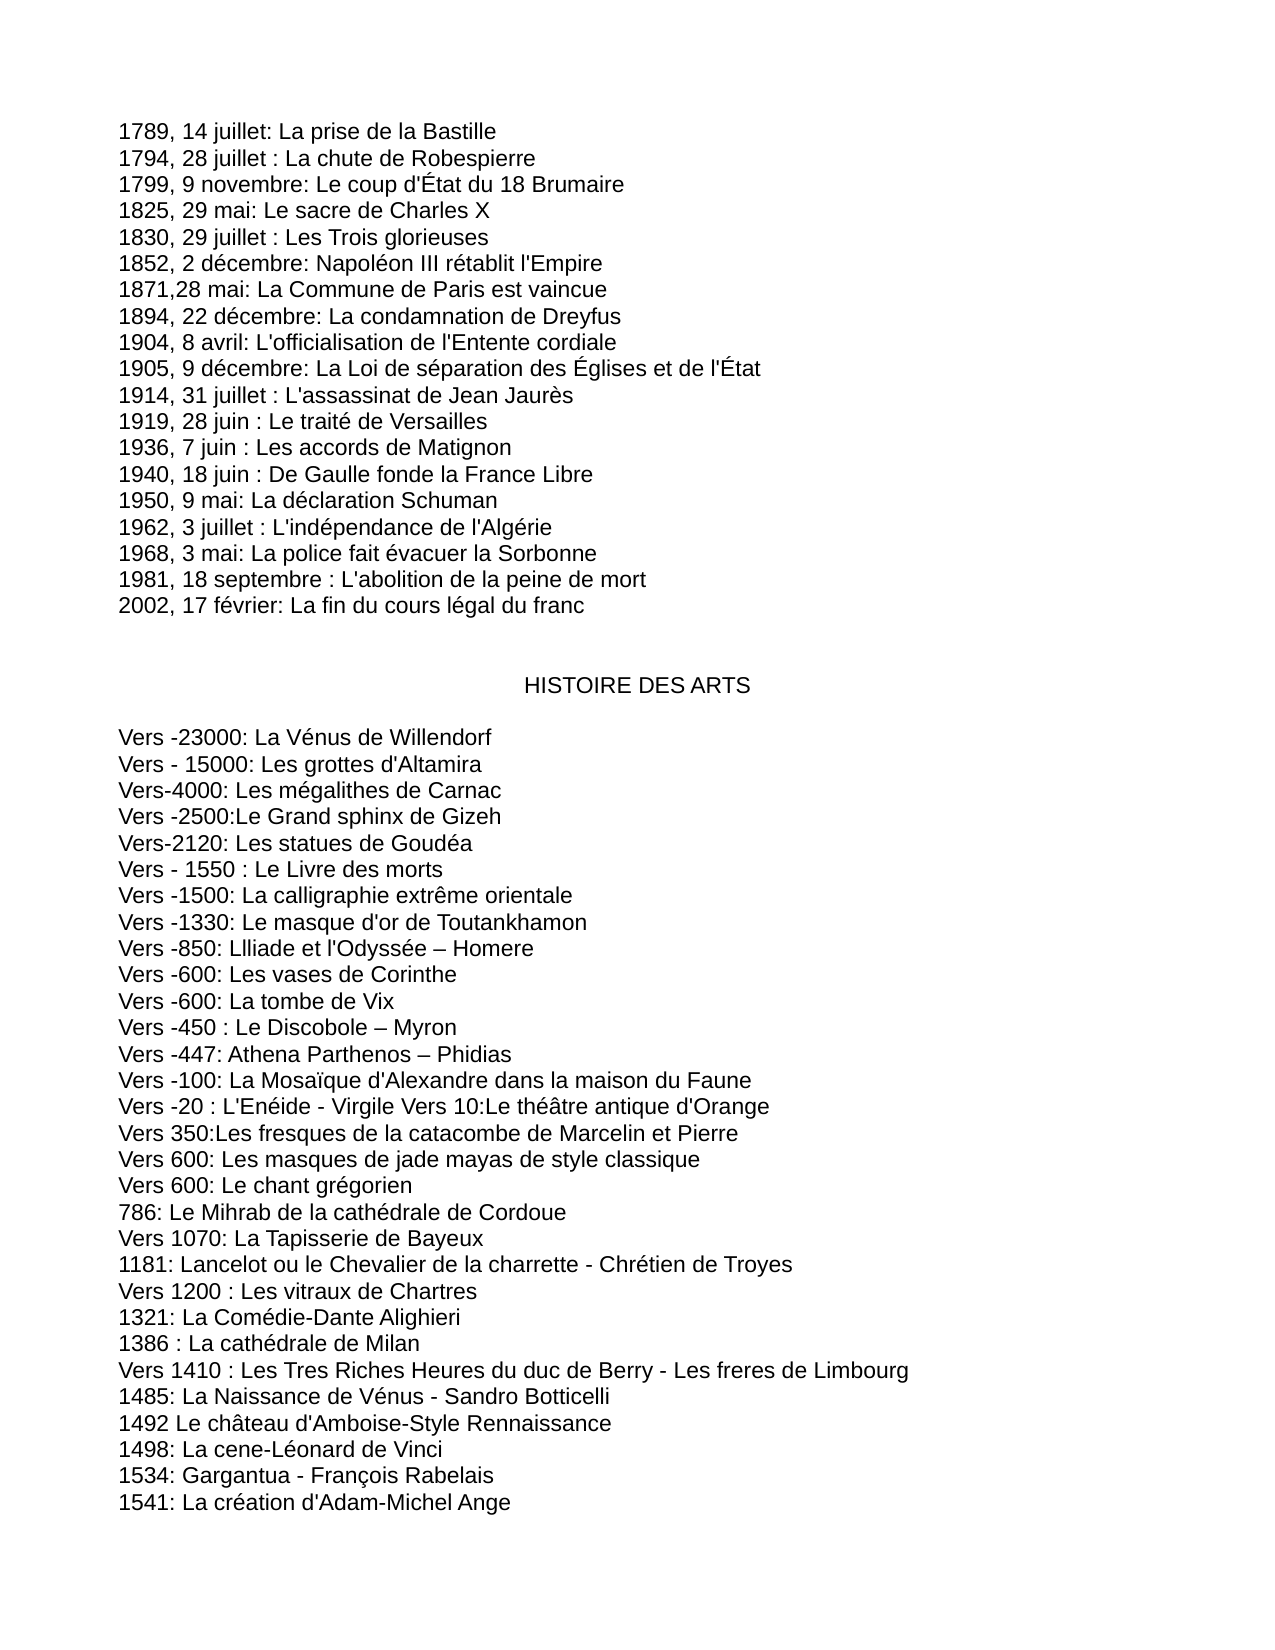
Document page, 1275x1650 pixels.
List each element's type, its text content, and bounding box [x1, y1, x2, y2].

text 1936, 7 juin : Les accords de Matignon [118, 434, 1157, 461]
text Vers 350:Les fresques de la catacombe de Marcelin et Pierre [118, 1119, 1157, 1146]
text Vers 1070: La Tapisserie de Bayeux [118, 1225, 1157, 1251]
text 1541: La création d'Adam-Michel Ange [118, 1488, 1157, 1515]
text 2002, 17 février: La fin du cours légal du franc [118, 592, 1157, 619]
text 1852, 2 décembre: Napoléon III rétablit l'Empire [118, 250, 1157, 276]
text Vers-2120: Les statues de Goudéa [118, 830, 1157, 856]
text Vers - 1550 : Le Livre des morts [118, 856, 1157, 882]
text 1894, 22 décembre: La condamnation de Dreyfus [118, 303, 1157, 329]
text Vers 1200 : Les vitraux de Chartres [118, 1278, 1157, 1304]
text 1386 : La cathédrale de Milan [118, 1330, 1157, 1357]
text Vers 600: Les masques de jade mayas de style classique [118, 1146, 1157, 1172]
text 1962, 3 juillet : L'indépendance de l'Algérie [118, 513, 1157, 540]
text 1904, 8 avril: L'officialisation de l'Entente cordiale [118, 329, 1157, 355]
text Vers -2500:Le Grand sphinx de Gizeh [118, 803, 1157, 830]
text 1799, 9 novembre: Le coup d'État du 18 Brumaire [118, 171, 1157, 197]
text 1794, 28 juillet : La chute de Robespierre [118, 144, 1157, 171]
text Vers -23000: La Vénus de Willendorf [118, 724, 1157, 751]
text 1492 Le château d'Amboise-Style Rennaissance [118, 1409, 1157, 1436]
text Vers -1330: Le masque d'or de Toutankhamon [118, 909, 1157, 935]
text 1981, 18 septembre : L'abolition de la peine de mort [118, 566, 1157, 592]
text HISTOIRE DES ARTS [118, 645, 1157, 698]
text Vers -600: La tombe de Vix [118, 988, 1157, 1014]
text Vers 1410 : Les Tres Riches Heures du duc de Berry - Les freres de Limbourg [118, 1357, 1157, 1383]
text Vers-4000: Les mégalithes de Carnac [118, 777, 1157, 803]
text Vers -600: Les vases de Corinthe [118, 961, 1157, 988]
text 1950, 9 mai: La déclaration Schuman [118, 487, 1157, 513]
text Vers -100: La Mosaïque d'Alexandre dans la maison du Faune [118, 1067, 1157, 1093]
text 1940, 18 juin : De Gaulle fonde la France Libre [118, 461, 1157, 487]
text 1181: Lancelot ou le Chevalier de la charrette - Chrétien de Troyes [118, 1251, 1157, 1278]
text Vers -20 : L'Enéide - Virgile Vers 10:Le théâtre antique d'Orange [118, 1093, 1157, 1119]
text 1871,28 mai: La Commune de Paris est vaincue [118, 276, 1157, 303]
text 1498: La cene-Léonard de Vinci [118, 1436, 1157, 1462]
text Vers -450 : Le Discobole – Myron [118, 1014, 1157, 1041]
text 1825, 29 mai: Le sacre de Charles X [118, 197, 1157, 223]
text 1789, 14 juillet: La prise de la Bastille [118, 118, 1157, 144]
text Vers -447: Athena Parthenos – Phidias [118, 1041, 1157, 1067]
text 1914, 31 juillet : L'assassinat de Jean Jaurès [118, 382, 1157, 408]
text Vers - 15000: Les grottes d'Altamira [118, 751, 1157, 777]
text 786: Le Mihrab de la cathédrale de Cordoue [118, 1199, 1157, 1225]
text 1534: Gargantua - François Rabelais [118, 1462, 1157, 1488]
text Vers -850: Llliade et l'Odyssée – Homere [118, 935, 1157, 961]
text 1485: La Naissance de Vénus - Sandro Botticelli [118, 1383, 1157, 1409]
text Vers 600: Le chant grégorien [118, 1172, 1157, 1199]
text 1321: La Comédie-Dante Alighieri [118, 1304, 1157, 1330]
text 1830, 29 juillet : Les Trois glorieuses [118, 223, 1157, 250]
text 1905, 9 décembre: La Loi de séparation des Églises et de l'État [118, 355, 1157, 382]
text Vers -1500: La calligraphie extrême orientale [118, 882, 1157, 909]
text 1968, 3 mai: La police fait évacuer la Sorbonne [118, 540, 1157, 566]
text 1919, 28 juin : Le traité de Versailles [118, 408, 1157, 434]
